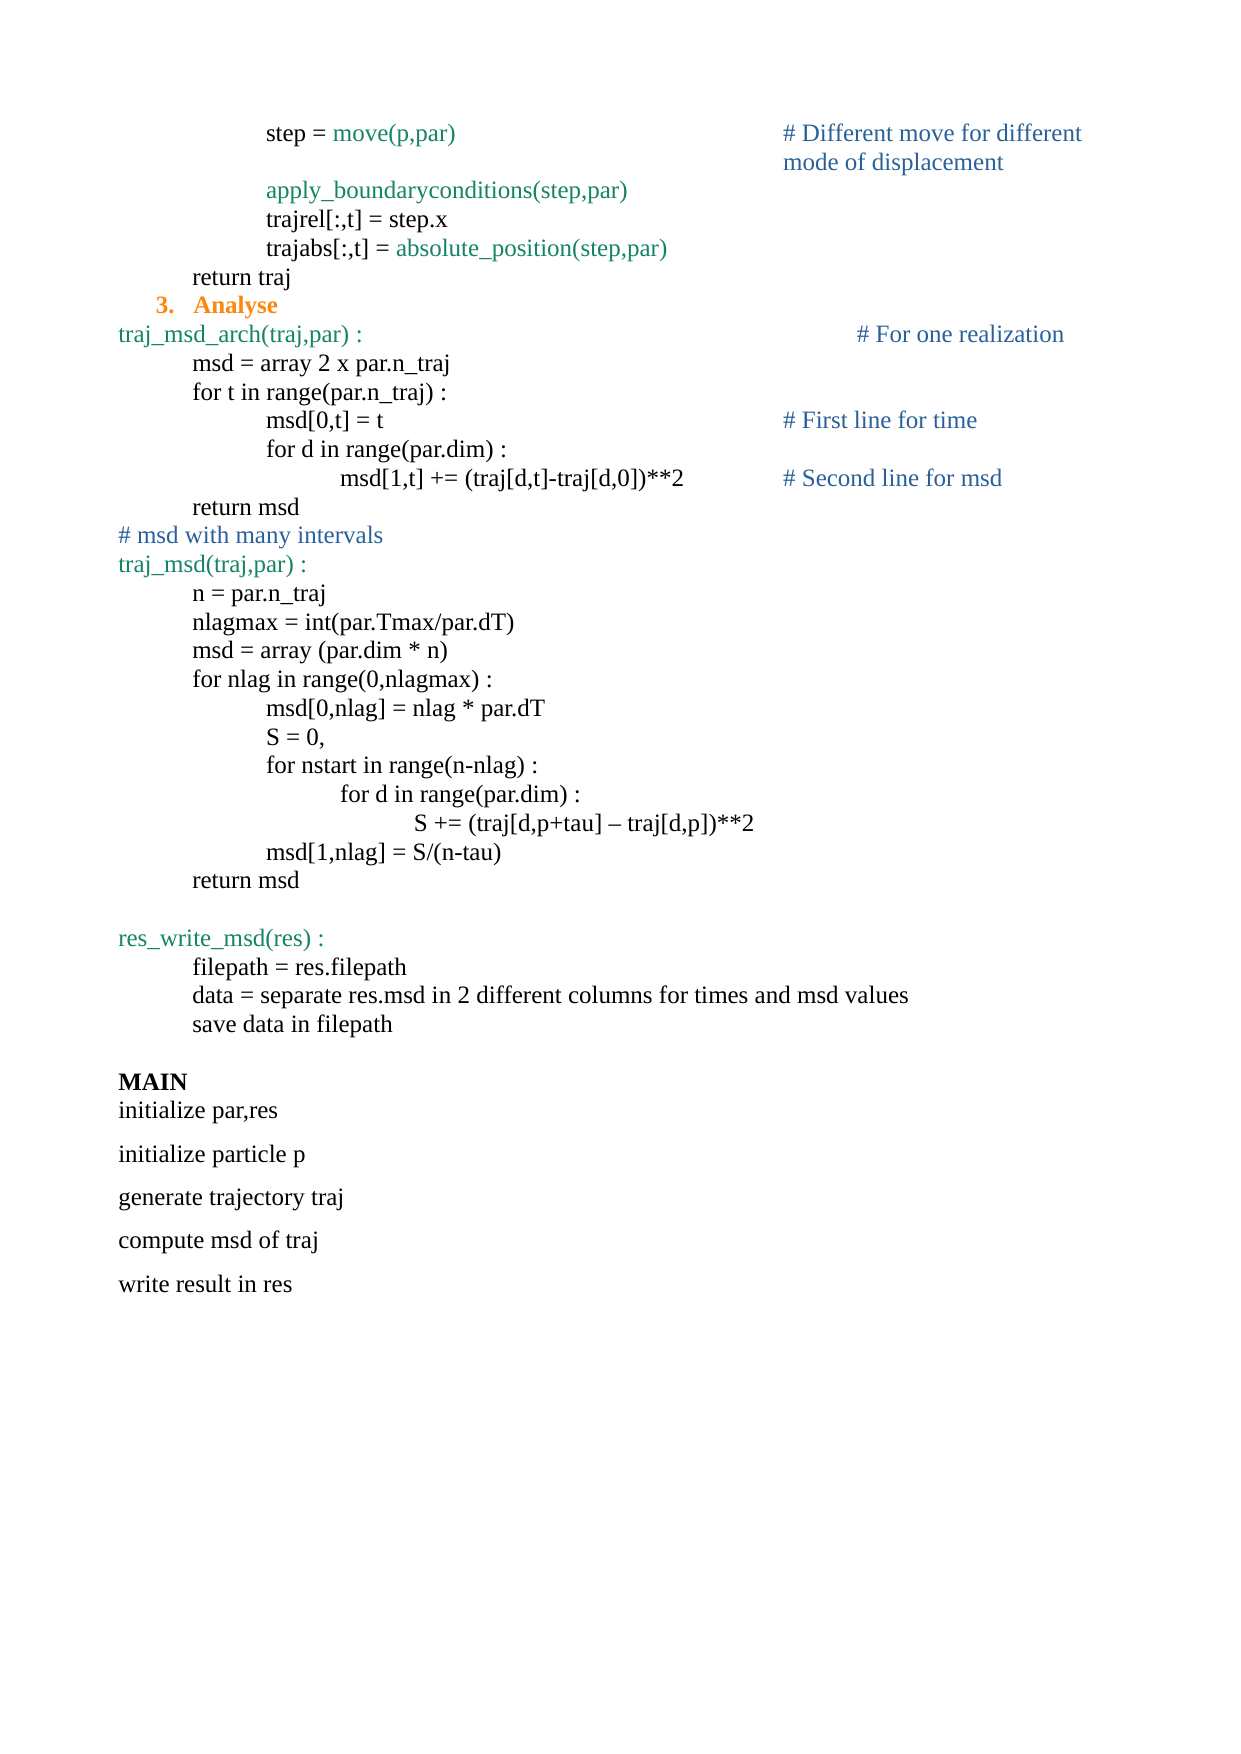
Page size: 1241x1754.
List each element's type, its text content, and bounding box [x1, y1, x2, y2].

text save data in filepath [118, 1009, 1122, 1038]
text msd[0,t] = t # First line for time [118, 406, 1122, 434]
text # msd with many intervals [118, 521, 1122, 549]
text filepath = res.filepath [118, 952, 1122, 981]
text msd[1,nlag] = S/(n-tau) [118, 837, 1122, 866]
text trajrel[:,t] = step.x [118, 204, 1122, 233]
text data = separate res.msd in 2 different columns for times and msd values [118, 981, 1122, 1009]
text return msd [118, 866, 1122, 894]
text apply_boundaryconditions(step,par) [118, 176, 1122, 204]
text initialize par,res [118, 1096, 1122, 1124]
text trajabs[:,t] = absolute_position(step,par) [118, 233, 1122, 262]
text write result in res [118, 1269, 1122, 1298]
text for d in range(par.dim) : [118, 779, 1122, 808]
text for nstart in range(n-nlag) : [118, 751, 1122, 779]
text generate trajectory traj [118, 1182, 1122, 1211]
text res_write_msd(res) : [118, 923, 1122, 952]
text return traj [118, 262, 1122, 291]
text msd[1,t] += (traj[d,t]-traj[d,0])**2 # Second line for msd [118, 463, 1122, 492]
text traj_msd(traj,par) : [118, 549, 1122, 578]
text step = move(p,par) # Different move for different mode of displacement [118, 118, 1122, 176]
text for nlag in range(0,nlagmax) : [118, 664, 1122, 693]
text traj_msd_arch(traj,par) : # For one realization [118, 319, 1122, 348]
list Analyse [156, 291, 1122, 319]
text nlagmax = int(par.Tmax/par.dT) [118, 607, 1122, 636]
text initialize particle p [118, 1139, 1122, 1168]
text for d in range(par.dim) : [118, 434, 1122, 463]
text S += (traj[d,p+tau] – traj[d,p])**2 [118, 808, 1122, 837]
text msd = array 2 x par.n_traj [118, 348, 1122, 377]
text compute msd of traj [118, 1226, 1122, 1254]
text msd[0,nlag] = nlag * par.dT [118, 693, 1122, 722]
text n = par.n_traj [118, 578, 1122, 607]
text S = 0, [118, 722, 1122, 751]
text msd = array (par.dim * n) [118, 636, 1122, 664]
text return msd [118, 492, 1122, 521]
text MAIN [118, 1067, 1122, 1096]
text for t in range(par.n_traj) : [118, 377, 1122, 406]
